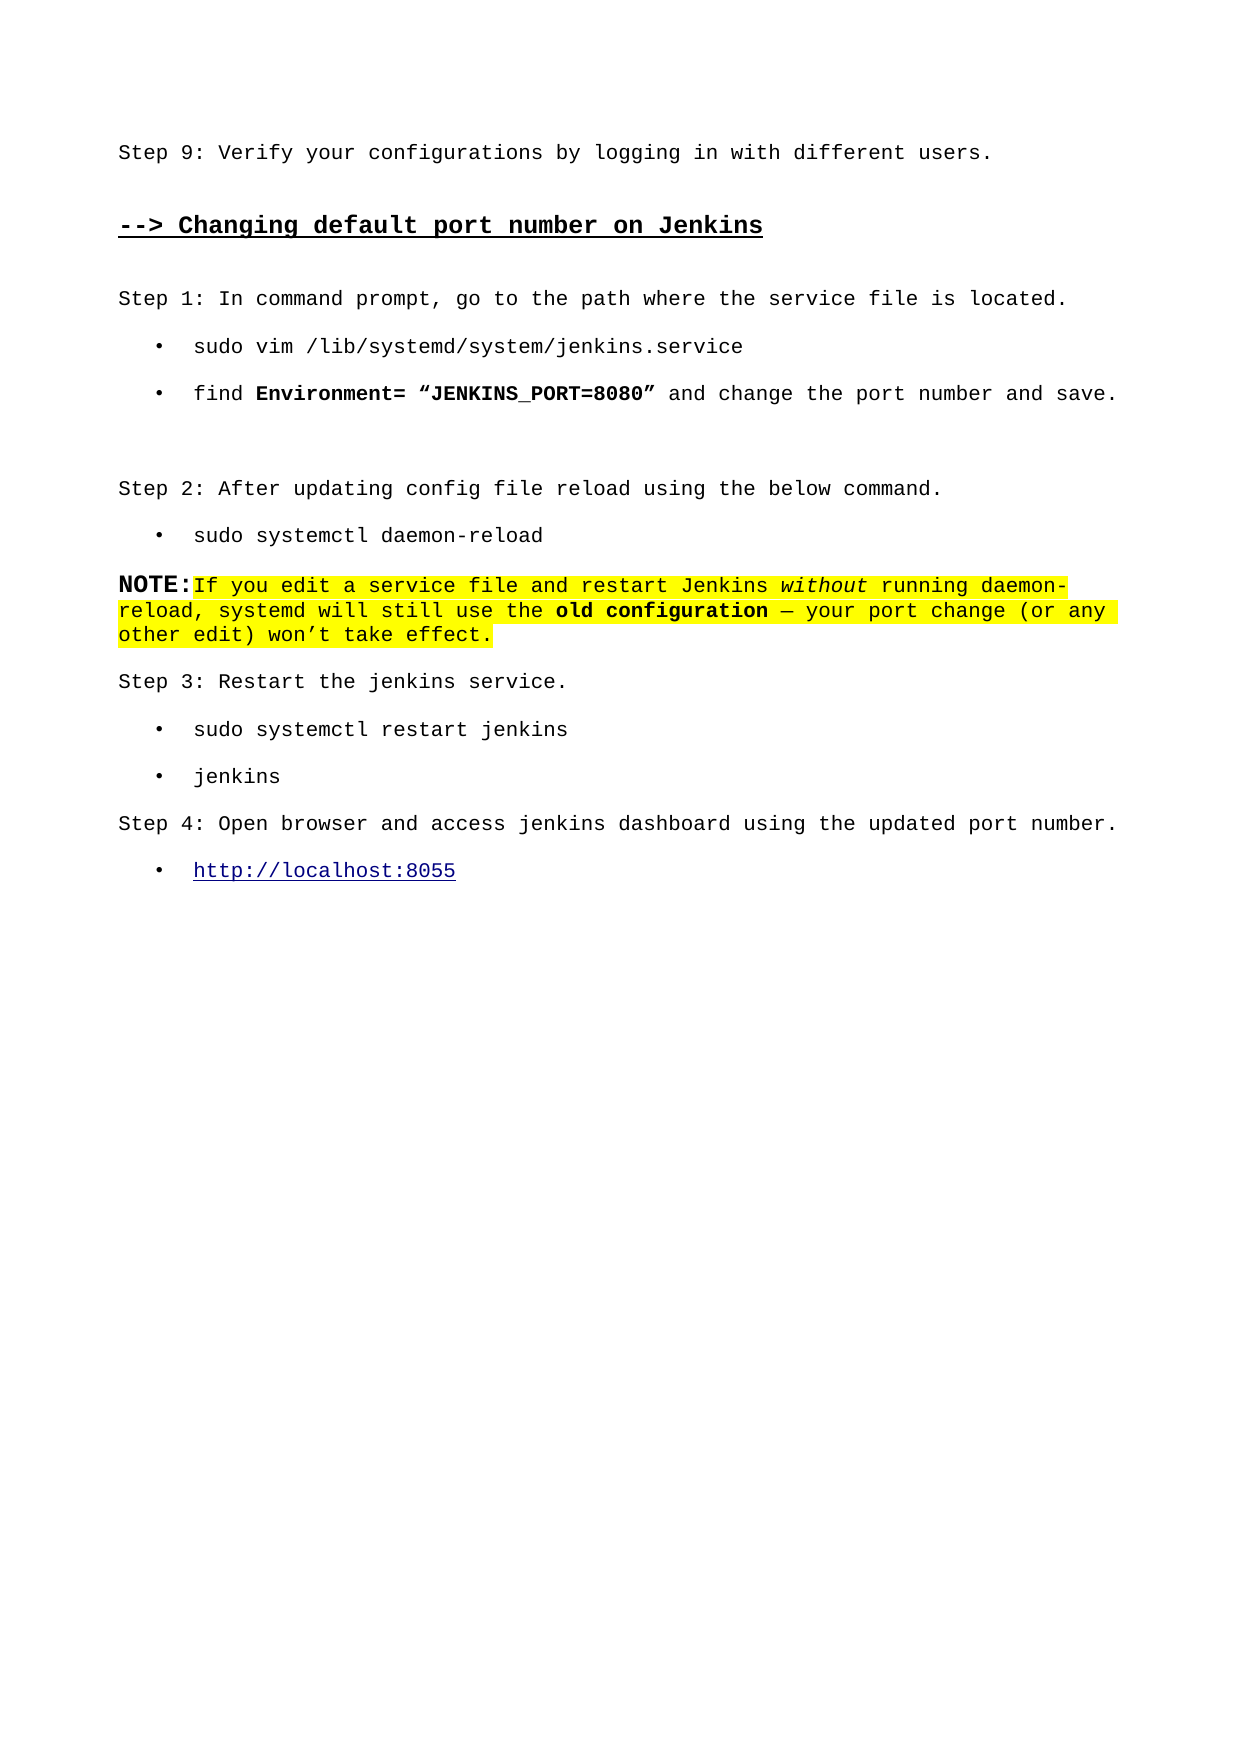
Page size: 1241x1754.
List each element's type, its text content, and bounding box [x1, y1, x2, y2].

text Step 1: In command prompt, go to the path where the service file is located. [118, 288, 1122, 312]
list jenkins [156, 766, 1122, 789]
text Step 2: After updating config file reload using the below command. [118, 477, 1122, 501]
list sudo systemctl restart jenkins [156, 719, 1122, 742]
text NOTE:If you edit a service file and restart Jenkins without running daemon-reload, systemd will still use the old configuration — your port change (or any other edit) won’t take effect. [118, 572, 1122, 648]
list sudo vim /lib/systemd/system/jenkins.service [156, 336, 1122, 359]
text Step 3: Restart the jenkins service. [118, 671, 1122, 695]
list http://localhost:8055 [156, 861, 1122, 884]
list find Environment= “JENKINS_PORT=8080” and change the port number and save. [156, 383, 1122, 407]
text Step 9: Verify your configurations by logging in with different users. [118, 142, 1122, 165]
text Step 4: Open browser and access jenkins dashboard using the updated port number. [118, 813, 1122, 837]
text --> Changing default port number on Jenkins [118, 213, 1122, 241]
list sudo systemctl daemon-reload [156, 525, 1122, 548]
